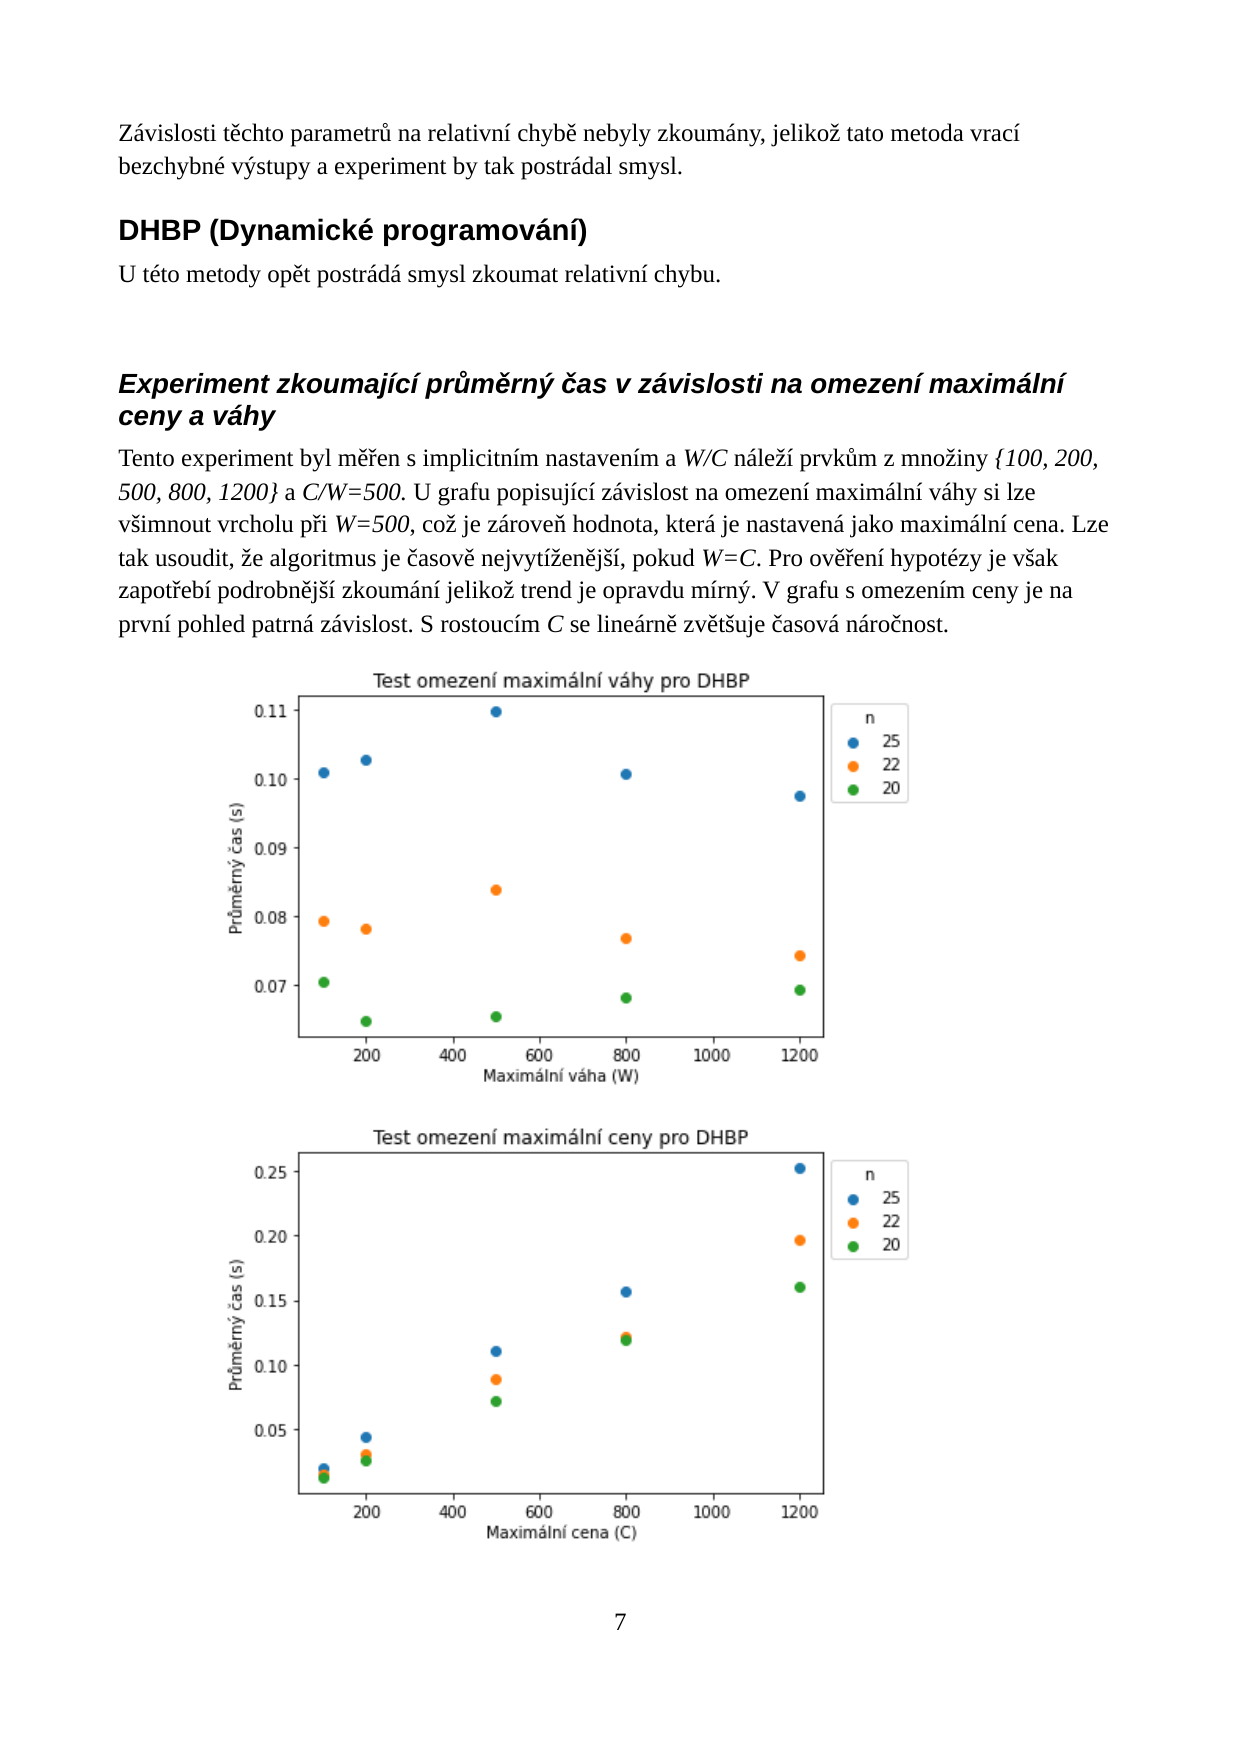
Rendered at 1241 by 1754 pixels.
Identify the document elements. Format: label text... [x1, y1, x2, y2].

text U této metody opět postrádá smysl zkoumat relativní chybu. [118, 259, 1122, 288]
subtitle DHBP (Dynamické programování) [118, 213, 1122, 247]
text Tento experiment byl měřen s implicitním nastavením a W/C náleží prvkům z množiny {100, 200, 500, 800, 1200} a C/W=500. U grafu popisující závislost na omezení maximální váhy si lze všimnout vrcholu při W=500, což je zároveň hodnota, která je nastavená jako maximální cena. Lze tak usoudit, že algoritmus je časově nejvytíženější, pokud W=C. Pro ověření hypotézy je však zapotřebí podrobnější zkoumání jelikož trend je opravdu mírný. V grafu s omezením ceny je na první pohled patrná závislost. S rostoucím C se lineárně zvětšuje časová náročnost. [118, 443, 1122, 637]
text Závislosti těchto parametrů na relativní chybě nebyly zkoumány, jelikož tato metoda vrací bezchybné výstupy a experiment by tak postrádal smysl. [118, 118, 1122, 180]
subtitle Experiment zkoumající průměrný čas v závislosti na omezení maximální ceny a váhy [118, 367, 1122, 431]
picture [221, 655, 917, 1548]
